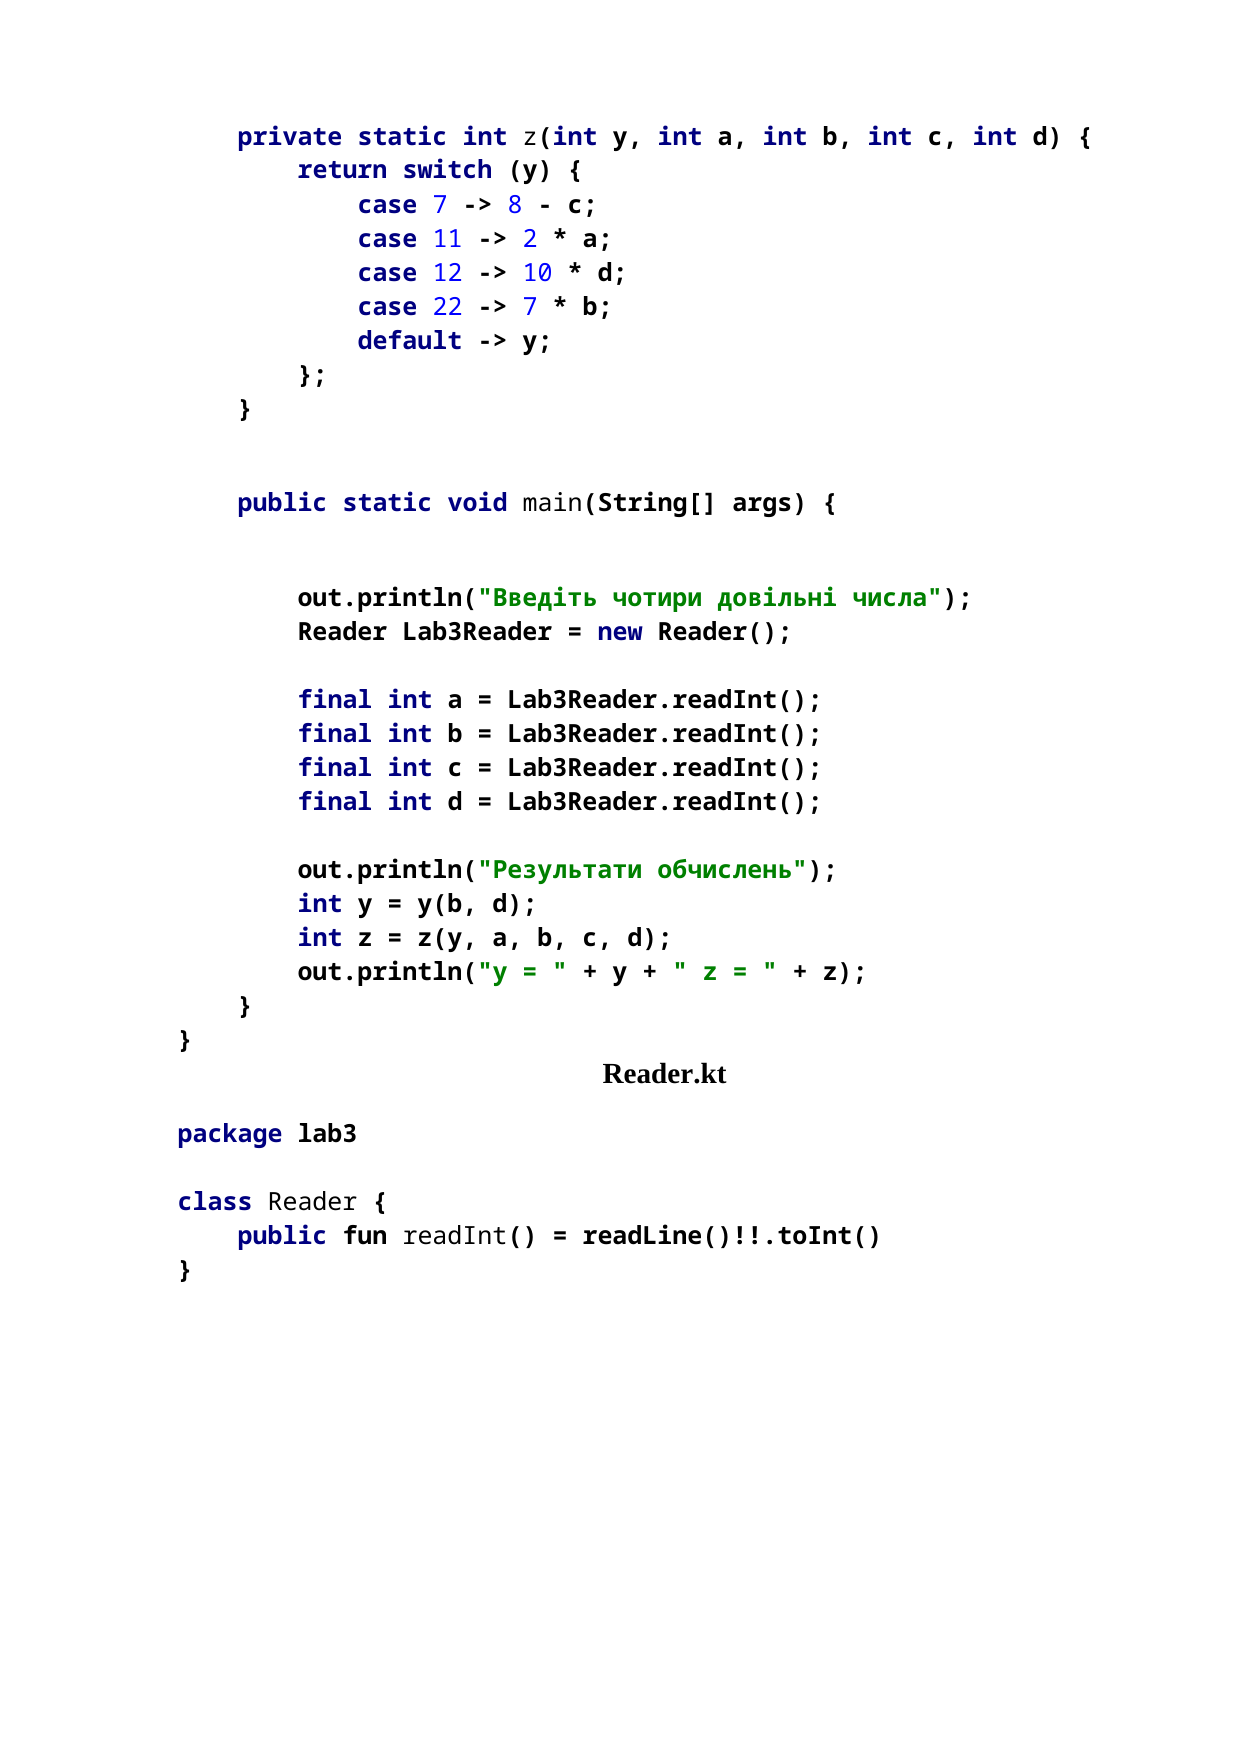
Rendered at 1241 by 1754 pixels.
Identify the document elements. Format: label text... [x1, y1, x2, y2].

text out.println("Результати обчислень"); [177, 852, 1152, 886]
text Reader.kt [177, 1056, 1152, 1089]
text } [177, 1252, 1152, 1286]
text package lab3 [177, 1115, 1152, 1149]
text Reader Lab3Reader = new Reader(); [177, 613, 1152, 647]
text case 12 -> 10 * d; [177, 254, 1152, 288]
text final int b = Lab3Reader.readInt(); [177, 715, 1152, 749]
text public static void main(String[] args) { [177, 485, 1152, 519]
text }; [177, 357, 1152, 391]
text class Reader { [177, 1183, 1152, 1218]
text return switch (y) { [177, 152, 1152, 186]
text case 7 -> 8 - c; [177, 186, 1152, 220]
text final int c = Lab3Reader.readInt(); [177, 749, 1152, 783]
text final int d = Lab3Reader.readInt(); [177, 783, 1152, 818]
text out.println("y = " + y + " z = " + z); [177, 954, 1152, 988]
text int z = z(y, a, b, c, d); [177, 920, 1152, 954]
text case 11 -> 2 * a; [177, 220, 1152, 254]
text } [177, 988, 1152, 1022]
text default -> y; [177, 322, 1152, 357]
text private static int z(int y, int a, int b, int c, int d) { [177, 118, 1152, 152]
text int y = y(b, d); [177, 886, 1152, 920]
text out.println("Введіть чотири довільні числа"); [177, 579, 1152, 613]
text } [177, 1022, 1152, 1056]
text public fun readInt() = readLine()!!.toInt() [177, 1218, 1152, 1252]
text case 22 -> 7 * b; [177, 288, 1152, 322]
text } [177, 391, 1152, 425]
text final int a = Lab3Reader.readInt(); [177, 681, 1152, 715]
